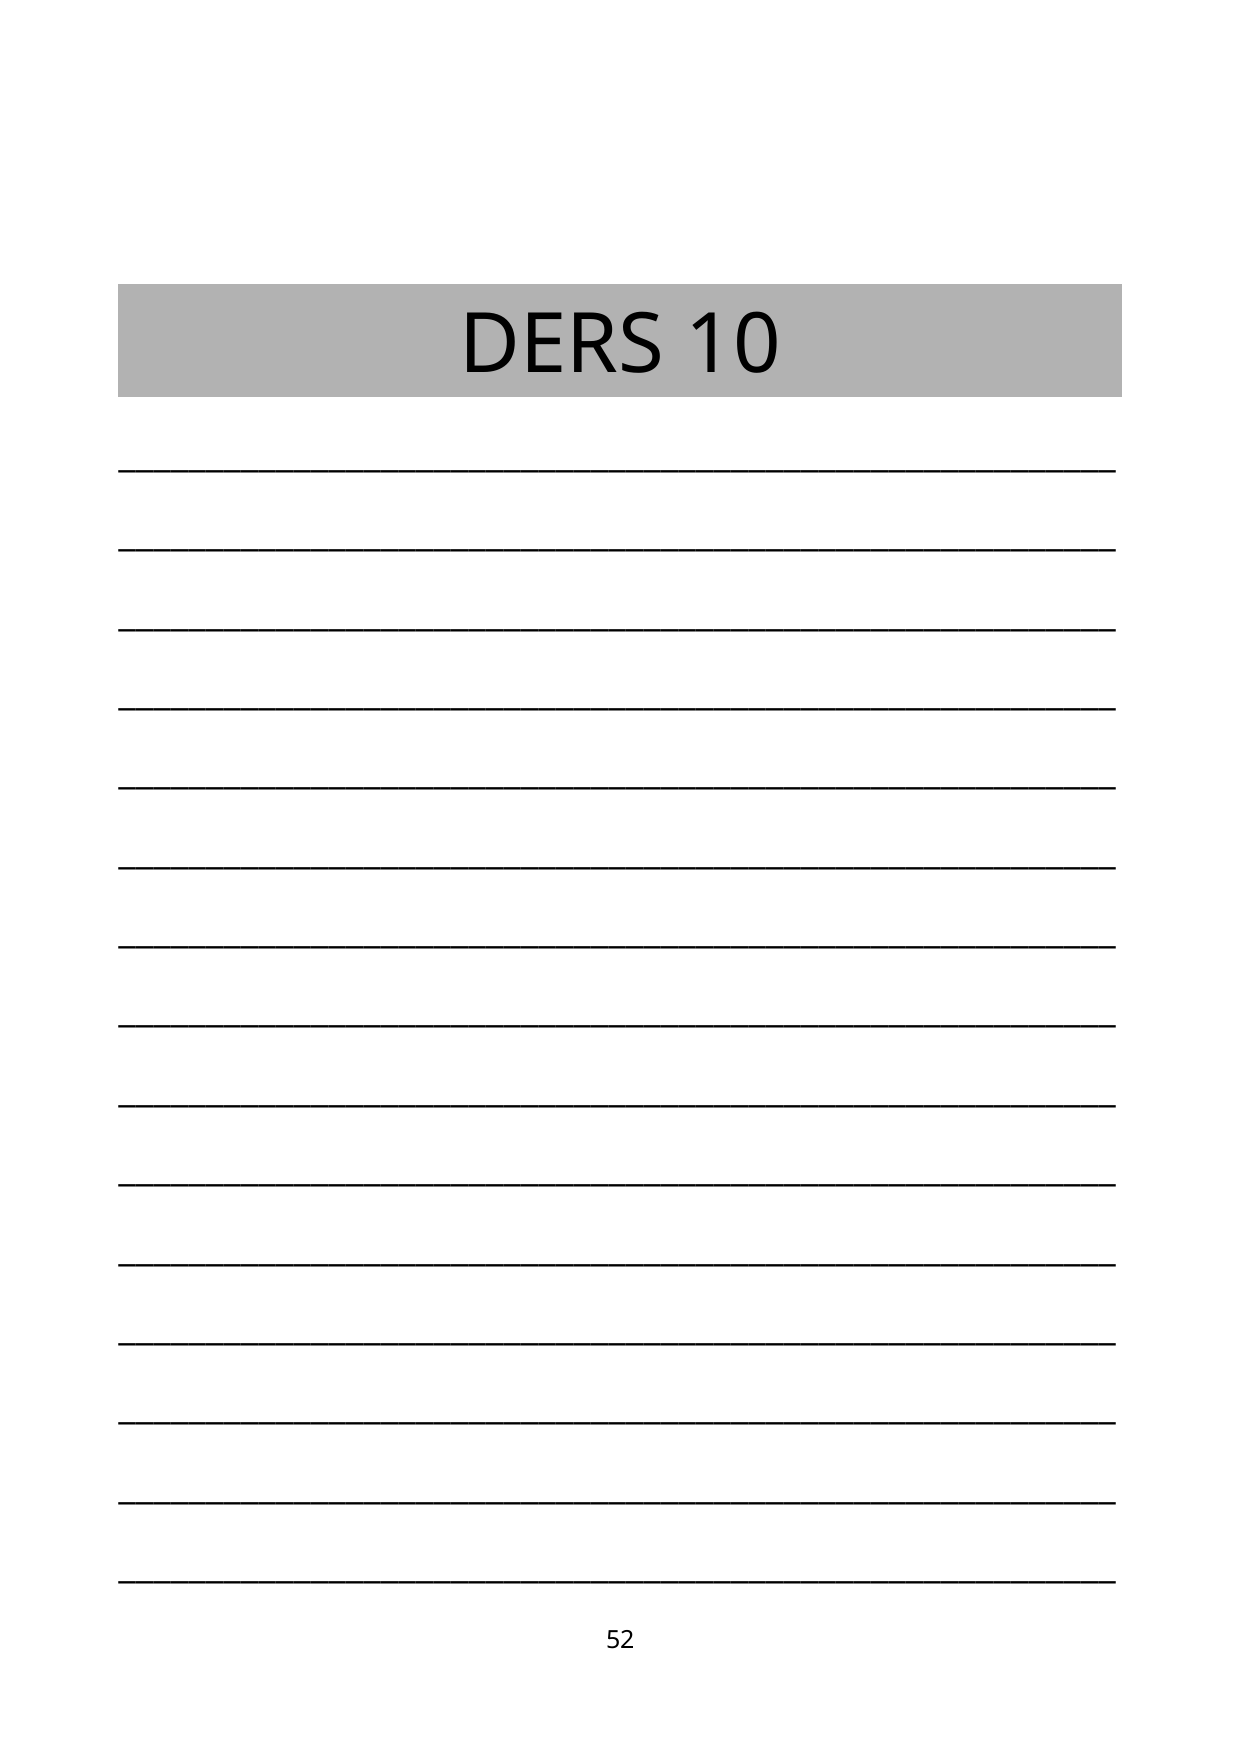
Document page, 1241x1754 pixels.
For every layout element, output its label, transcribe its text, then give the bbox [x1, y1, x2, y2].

text _________________________________________________________ [118, 1231, 1122, 1271]
text _________________________________________________________ [118, 993, 1122, 1032]
text _________________________________________________________ [118, 437, 1122, 477]
text DERS 10 [118, 284, 1122, 397]
text _________________________________________________________ [118, 1310, 1122, 1350]
text _________________________________________________________ [118, 754, 1122, 794]
text _________________________________________________________ [118, 596, 1122, 636]
text _________________________________________________________ [118, 675, 1122, 715]
text _________________________________________________________ [118, 1072, 1122, 1112]
text _________________________________________________________ [118, 1548, 1122, 1588]
text _________________________________________________________ [118, 913, 1122, 953]
text _________________________________________________________ [118, 1389, 1122, 1429]
text _________________________________________________________ [118, 1151, 1122, 1191]
text _________________________________________________________ [118, 834, 1122, 874]
text _________________________________________________________ [118, 516, 1122, 556]
text _________________________________________________________ [118, 1469, 1122, 1509]
